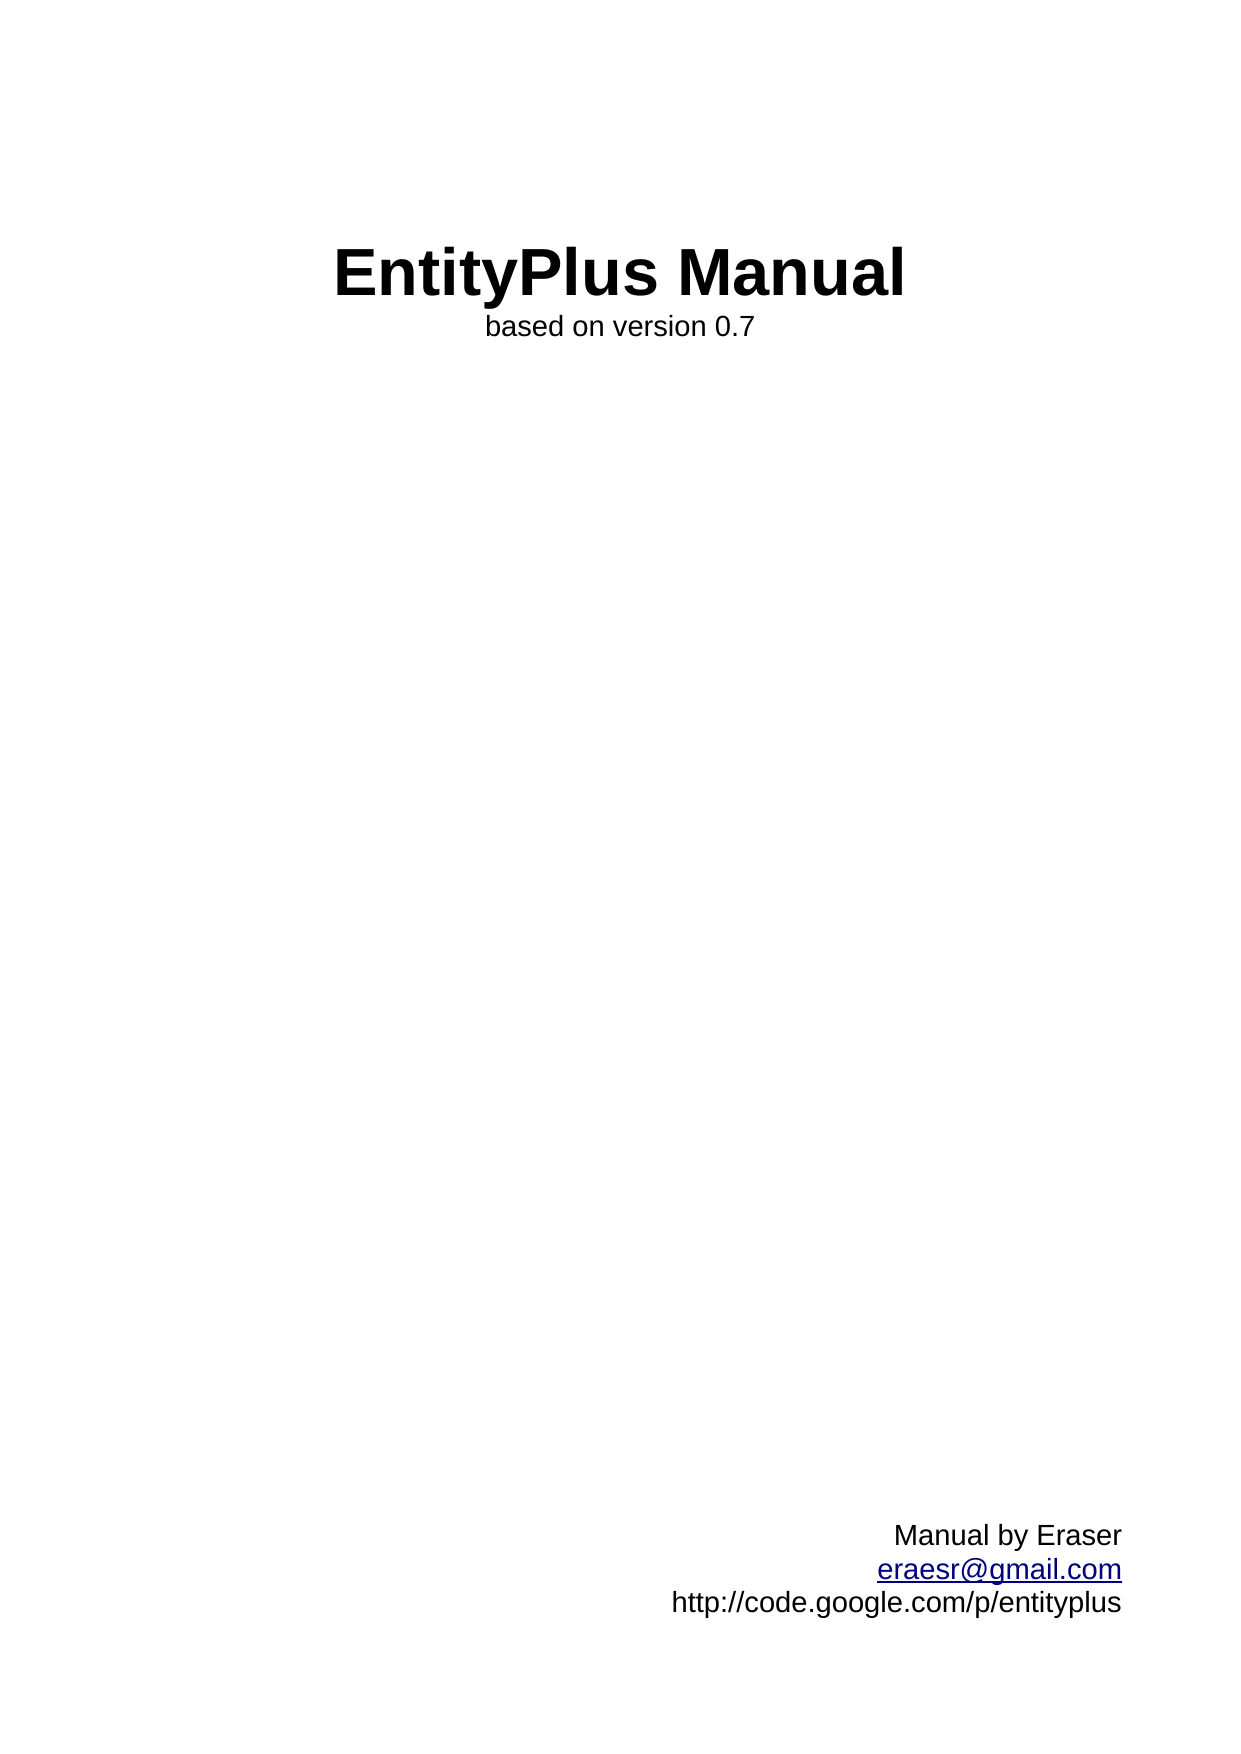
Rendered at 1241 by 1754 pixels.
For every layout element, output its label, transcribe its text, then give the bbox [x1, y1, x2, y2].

text Manual by Eraser [118, 1518, 1122, 1552]
text eraesr@gmail.com [118, 1552, 1122, 1585]
text based on version 0.7 [118, 309, 1122, 343]
text EntityPlus Manual [118, 232, 1122, 309]
text http://code.google.com/p/entityplus [118, 1585, 1122, 1619]
